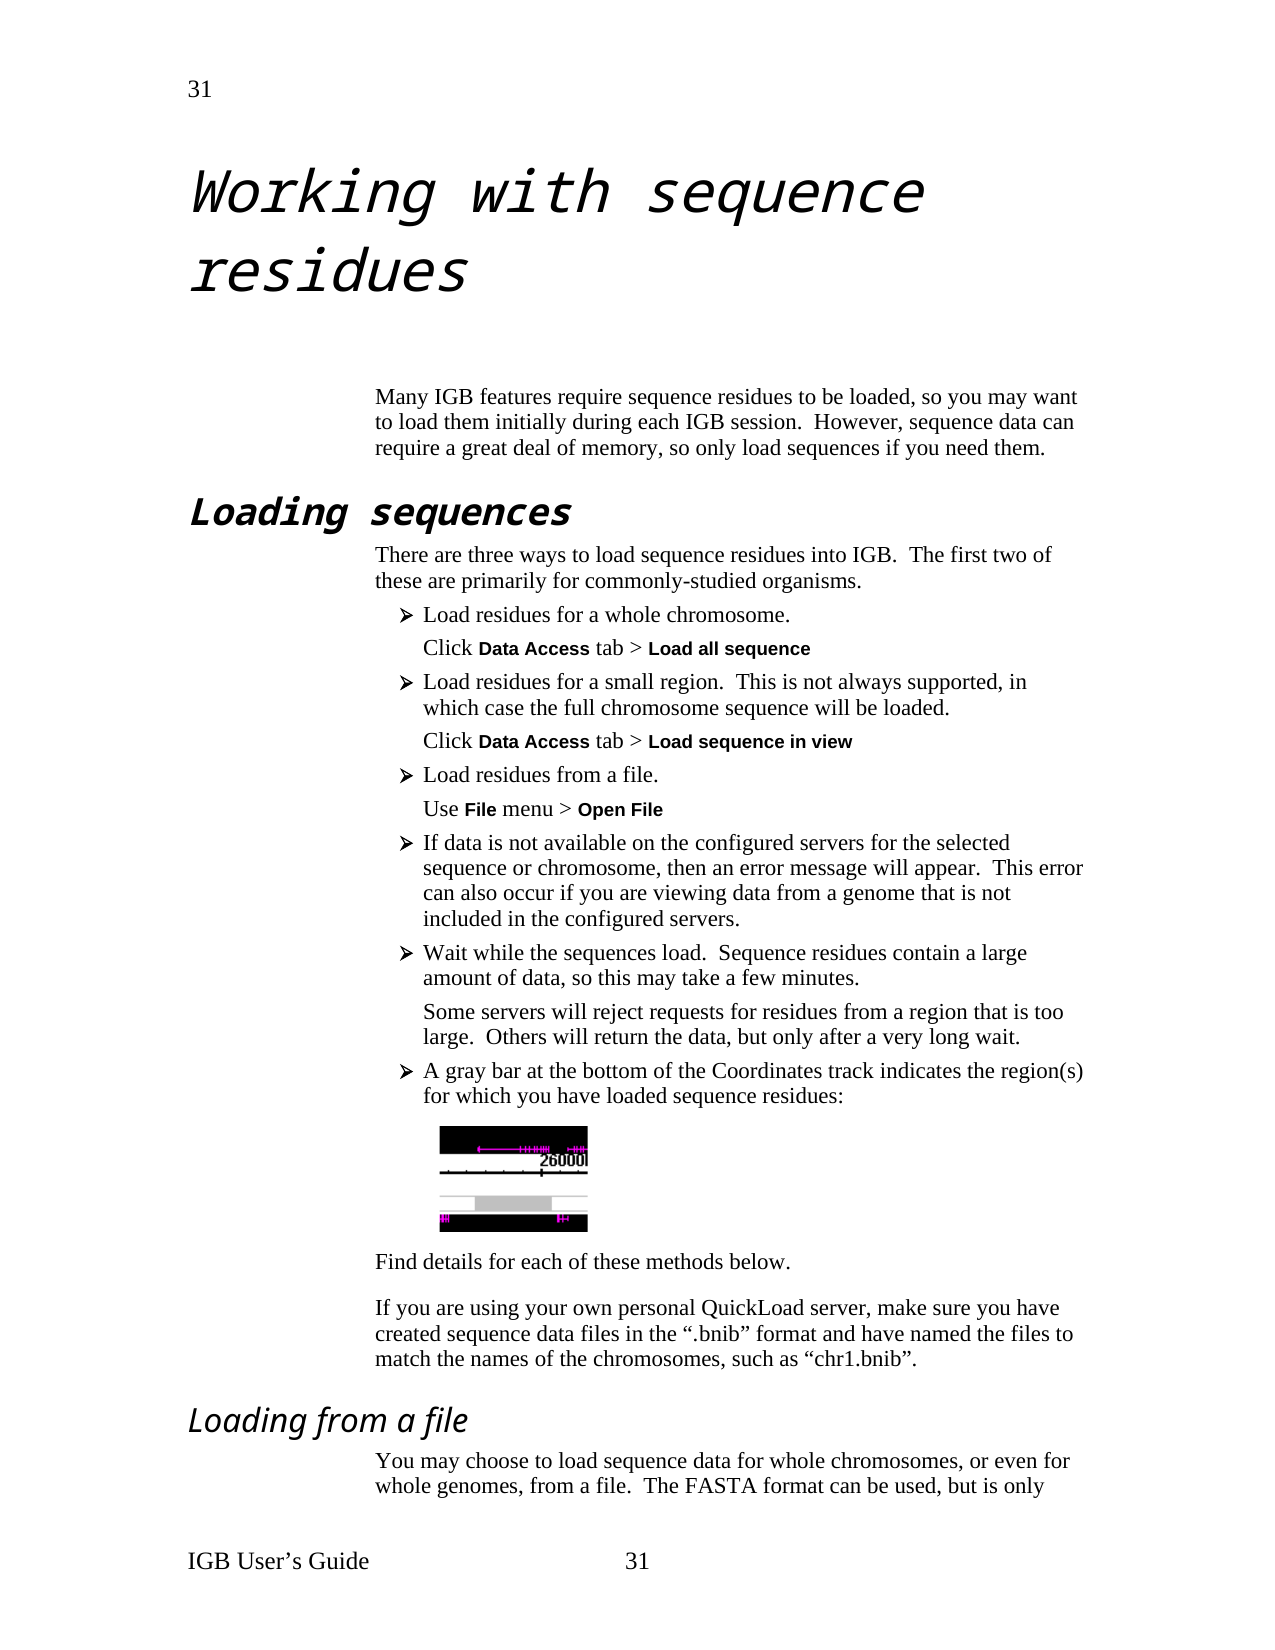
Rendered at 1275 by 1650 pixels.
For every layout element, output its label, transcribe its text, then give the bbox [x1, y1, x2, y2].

list Load residues from a file. [399, 762, 1087, 787]
list If data is not available on the configured servers for the selected sequence or chromosome, then an error message will appear. This error can also occur if you are viewing data from a genome that is not included in the configured servers. [399, 829, 1087, 931]
list Click Data Access tab > Load all sequence [399, 635, 1087, 661]
list A gray bar at the bottom of the Coordinates track indicates the region(s) for which you have loaded sequence residues: [399, 1058, 1087, 1109]
text There are three ways to load sequence residues into IGB. The first two of these are primarily for commonly-studied organisms. [375, 542, 1087, 593]
list Load residues for a small region. This is not always supported, in which case the full chromosome sequence will be loaded. [399, 669, 1087, 720]
text Many IGB features require sequence residues to be loaded, so you may want to load them initially during each IGB session. However, sequence data can require a great deal of memory, so only load sequences if you need them. [375, 384, 1087, 460]
list Use File menu > Open File [399, 796, 1087, 821]
text If you are using your own personal QuickLoad server, make sure you have created sequence data files in the “.bnib” format and have named the files to match the names of the chromosomes, such as “chr1.bnib”. [375, 1295, 1087, 1371]
text You may choose to load sequence data for whole chromosomes, or even for whole genomes, from a file. The FASTA format can be used, but is only [375, 1448, 1087, 1499]
text Find details for each of these methods below. [375, 1249, 1087, 1274]
subtitle Loading sequences [187, 485, 1087, 536]
picture [439, 1126, 588, 1232]
subtitle Loading from a file [187, 1396, 1087, 1442]
list Wait while the sequences load. Sequence residues contain a large amount of data, so this may take a few minutes. [399, 939, 1087, 990]
list Load residues for a whole chromosome. [399, 602, 1087, 627]
subtitle Working with sequence residues [187, 150, 1087, 309]
list Some servers will reject requests for residues from a region that is too large. Others will return the data, but only after a very long wait. [399, 999, 1087, 1049]
list Click Data Access tab > Load sequence in view [399, 728, 1087, 754]
